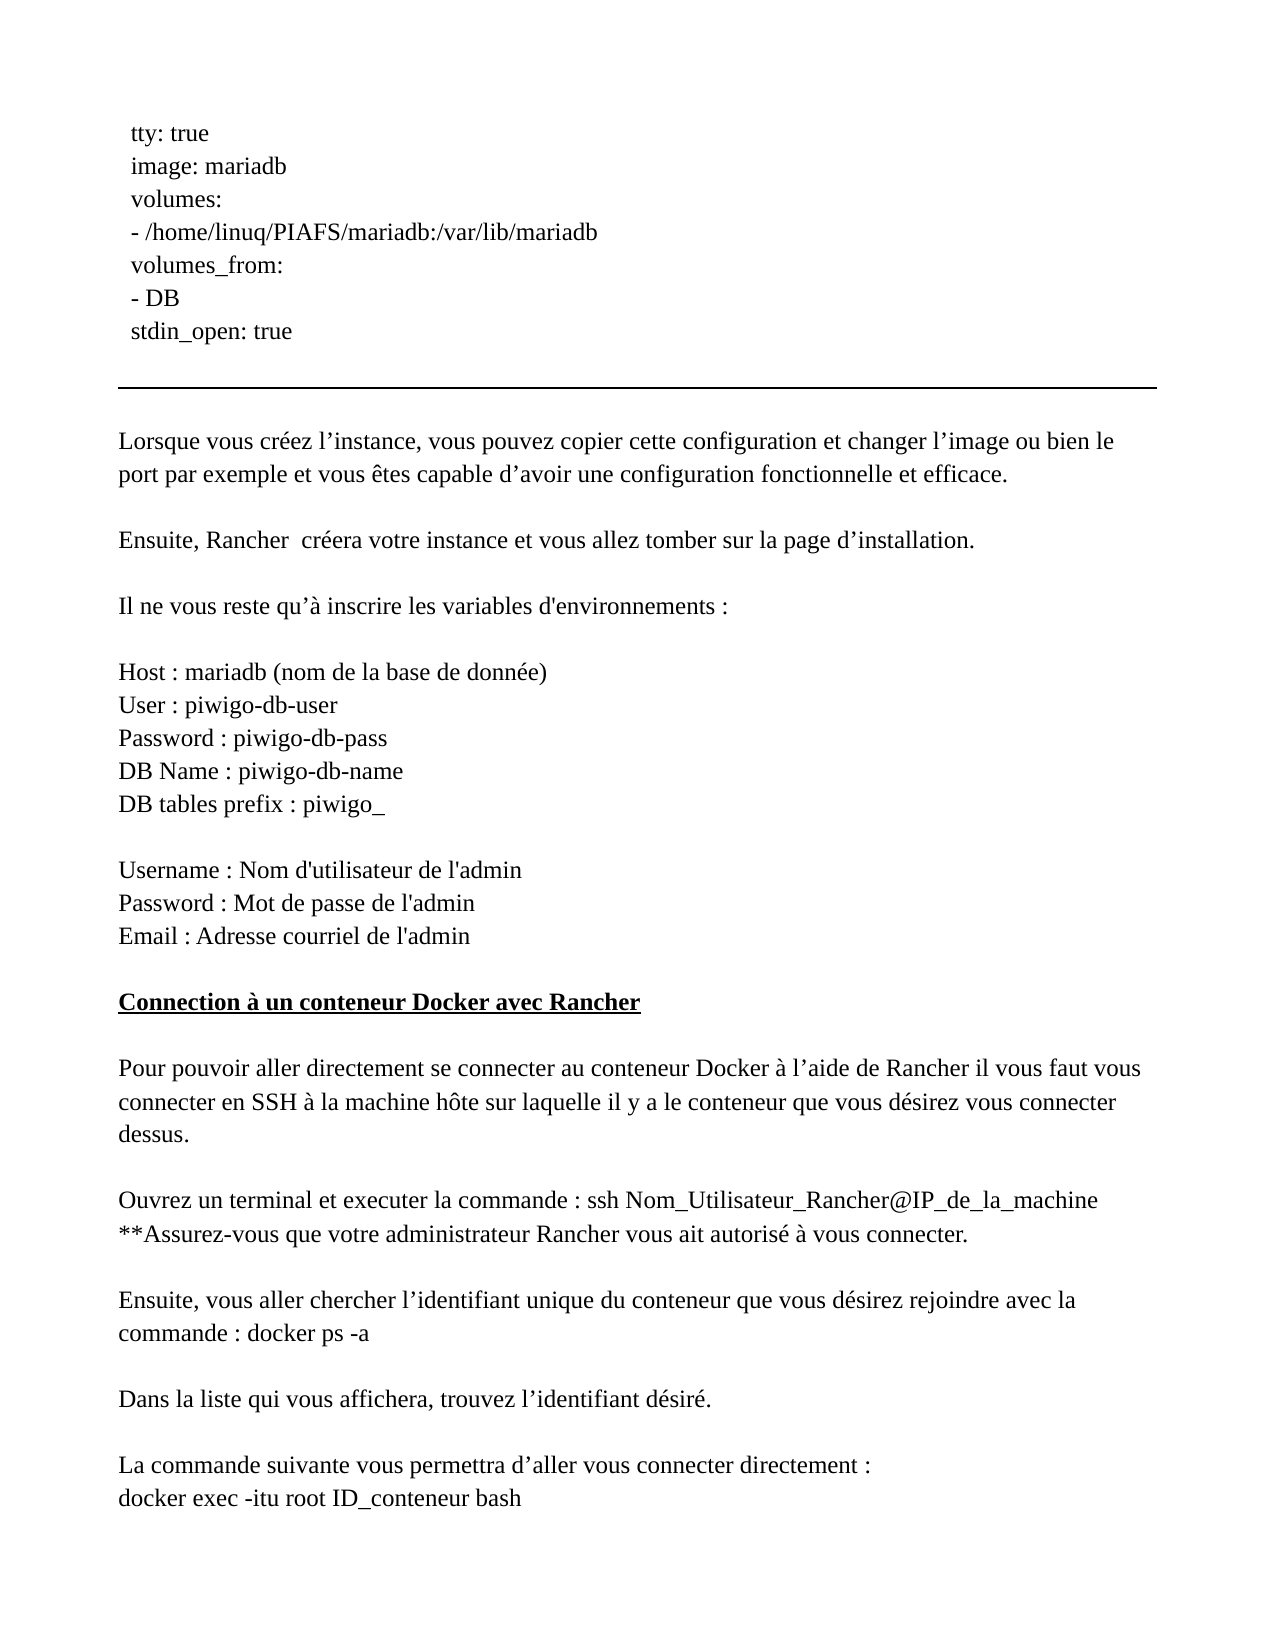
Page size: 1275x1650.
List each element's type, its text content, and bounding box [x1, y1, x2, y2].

text Pour pouvoir aller directement se connecter au conteneur Docker à l’aide de Rancher il vous faut vous connecter en SSH à la machine hôte sur laquelle il y a le conteneur que vous désirez vous connecter dessus. [118, 1053, 1157, 1148]
text Email : Adresse courriel de l'admin [118, 921, 1157, 950]
text volumes_from: [118, 250, 1157, 279]
text Ouvrez un terminal et executer la commande : ssh Nom_Utilisateur_Rancher@IP_de_la_machine [118, 1186, 1157, 1214]
text Lorsque vous créez l’instance, vous pouvez copier cette configuration et changer l’image ou bien le port par exemple et vous êtes capable d’avoir une configuration fonctionnelle et efficace. [118, 426, 1157, 488]
text Password : piwigo-db-pass [118, 723, 1157, 752]
text image: mariadb [118, 151, 1157, 180]
text tty: true [118, 118, 1157, 147]
text DB tables prefix : piwigo_ [118, 789, 1157, 818]
text **Assurez-vous que votre administrateur Rancher vous ait autorisé à vous connecter. [118, 1219, 1157, 1247]
text Connection à un conteneur Docker avec Rancher [118, 987, 1157, 1016]
text Host : mariadb (nom de la base de donnée) [118, 657, 1157, 686]
text - DB [118, 283, 1157, 312]
text User : piwigo-db-user [118, 690, 1157, 719]
text Username : Nom d'utilisateur de l'admin [118, 855, 1157, 884]
text Password : Mot de passe de l'admin [118, 888, 1157, 917]
text - /home/linuq/PIAFS/mariadb:/var/lib/mariadb [118, 217, 1157, 246]
text Dans la liste qui vous affichera, trouvez l’identifiant désiré. La commande suivante vous permettra d’aller vous connecter directement : [118, 1384, 1157, 1478]
text docker exec -itu root ID_conteneur bash [118, 1483, 1157, 1512]
text Ensuite, Rancher créera votre instance et vous allez tomber sur la page d’installation. [118, 492, 1157, 554]
text volumes: [118, 184, 1157, 213]
text DB Name : piwigo-db-name [118, 756, 1157, 785]
text Ensuite, vous aller chercher l’identifiant unique du conteneur que vous désirez rejoindre avec la commande : docker ps -a [118, 1285, 1157, 1346]
text Il ne vous reste qu’à inscrire les variables d'environnements : [118, 591, 1157, 620]
text stdin_open: true [118, 316, 1157, 345]
